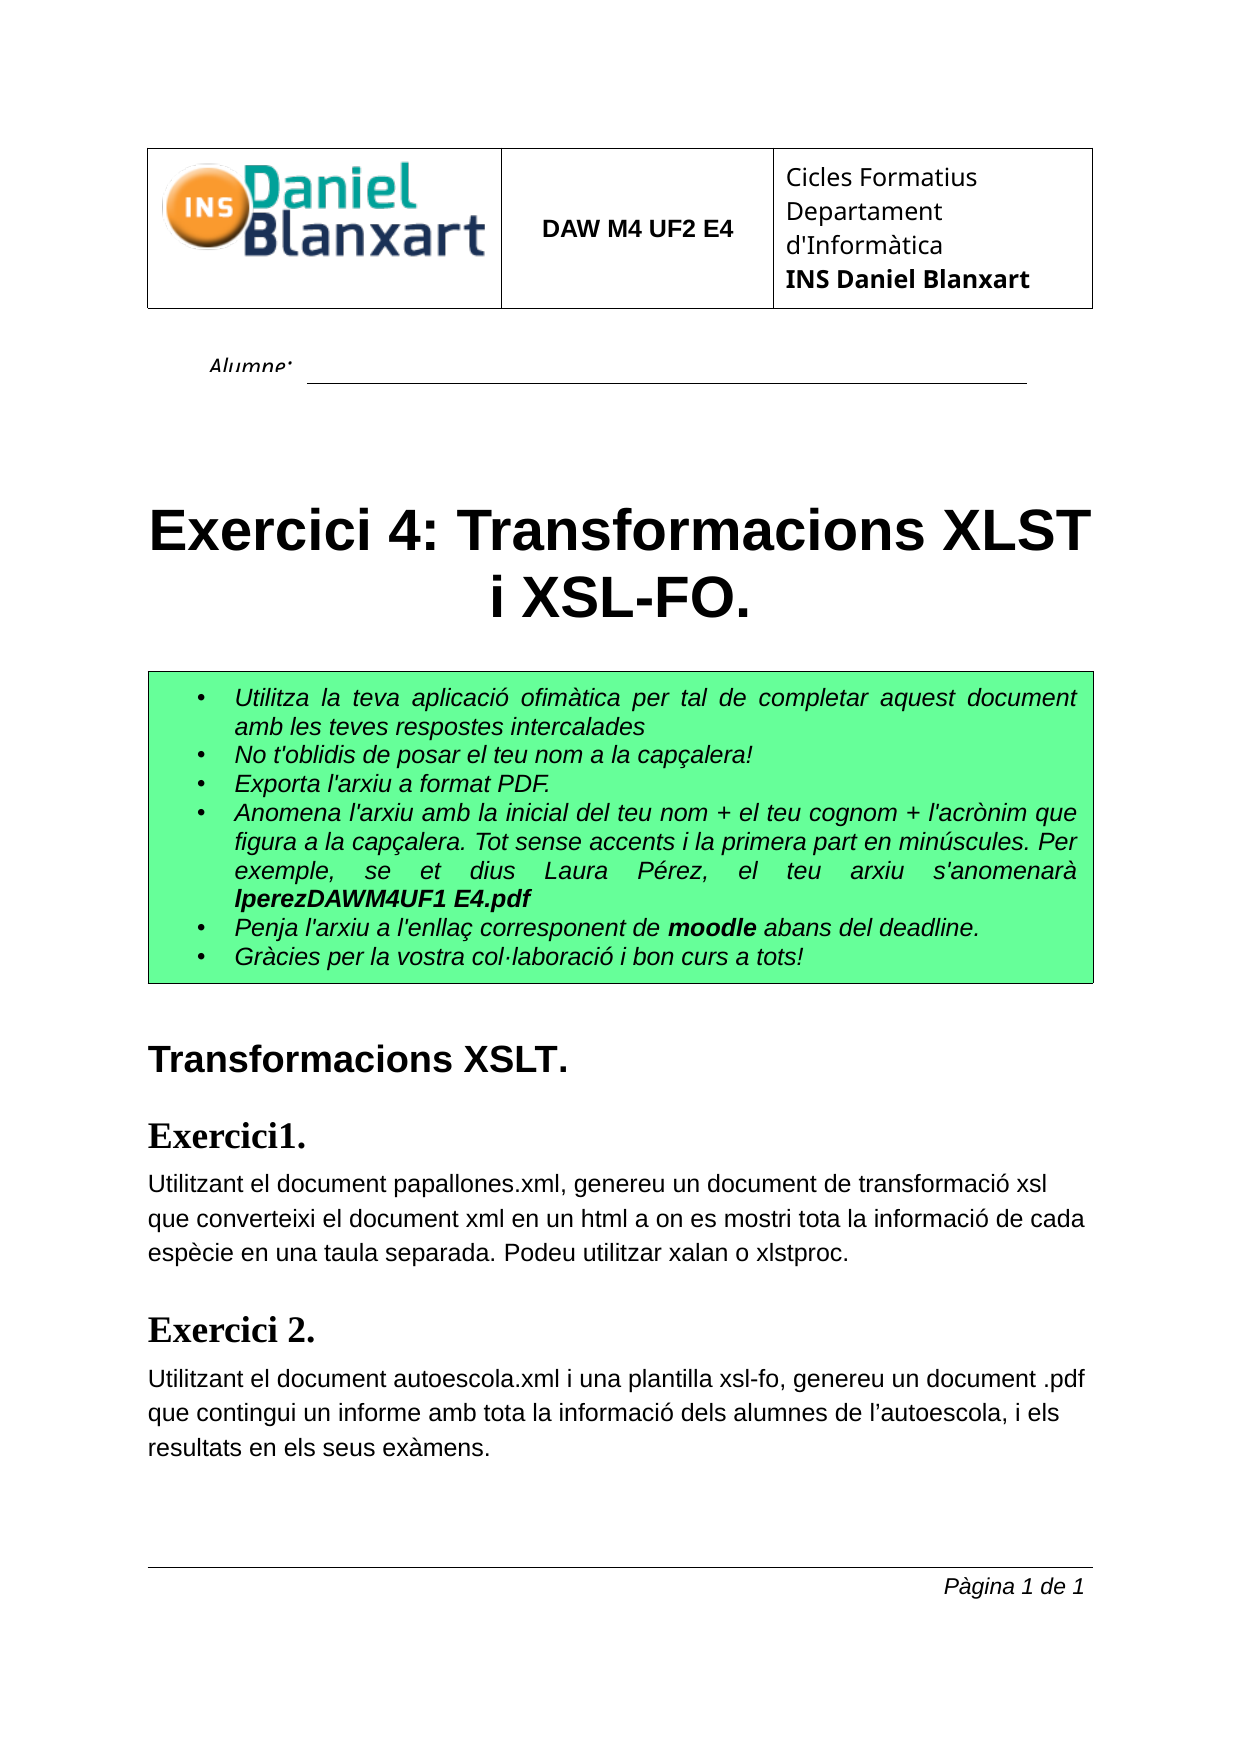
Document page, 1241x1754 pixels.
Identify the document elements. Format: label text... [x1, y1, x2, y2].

text Utilitzant el document papallones.xml, genereu un document de transformació xsl que converteixi el document xml en un html a on es mostri tota la informació de cada espècie en una taula separada. Podeu utilitzar xalan o xlstproc. [148, 1169, 1093, 1267]
title Exercici 4: Transformacions XLST i XSL-FO. [148, 495, 1093, 629]
table_header Utilitza la teva aplicació ofimàtica per tal de completar aquest document amb les teves respostes intercalades No t'oblidis de posar el teu nom a la capçalera! Exporta l'arxiu a format PDF. Anomena l'arxiu amb la inicial del teu nom + el teu cognom + l'acrònim que figura a la capçalera. Tot sense accents i la primera part en minúscules. Per exemple, se et dius Laura Pérez, el teu arxiu s'anomenarà lperezDAWM4UF1 E4.pdf Penja l'arxiu a l'enllaç corresponent de moodle abans del deadline. Gràcies per la vostra col·laboració i bon curs a tots! [149, 672, 1093, 983]
subtitle Exercici 2. [148, 1308, 1093, 1351]
text Utilitzant el document autoescola.xml i una plantilla xsl-fo, genereu un document .pdf que contingui un informe amb tota la informació dels alumnes de l’autoescola, i els resultats en els seus exàmens. [148, 1363, 1093, 1461]
subtitle Exercici1. [148, 1113, 1093, 1157]
subtitle Transformacions XSLT. [148, 1036, 1093, 1080]
picture [159, 160, 490, 259]
